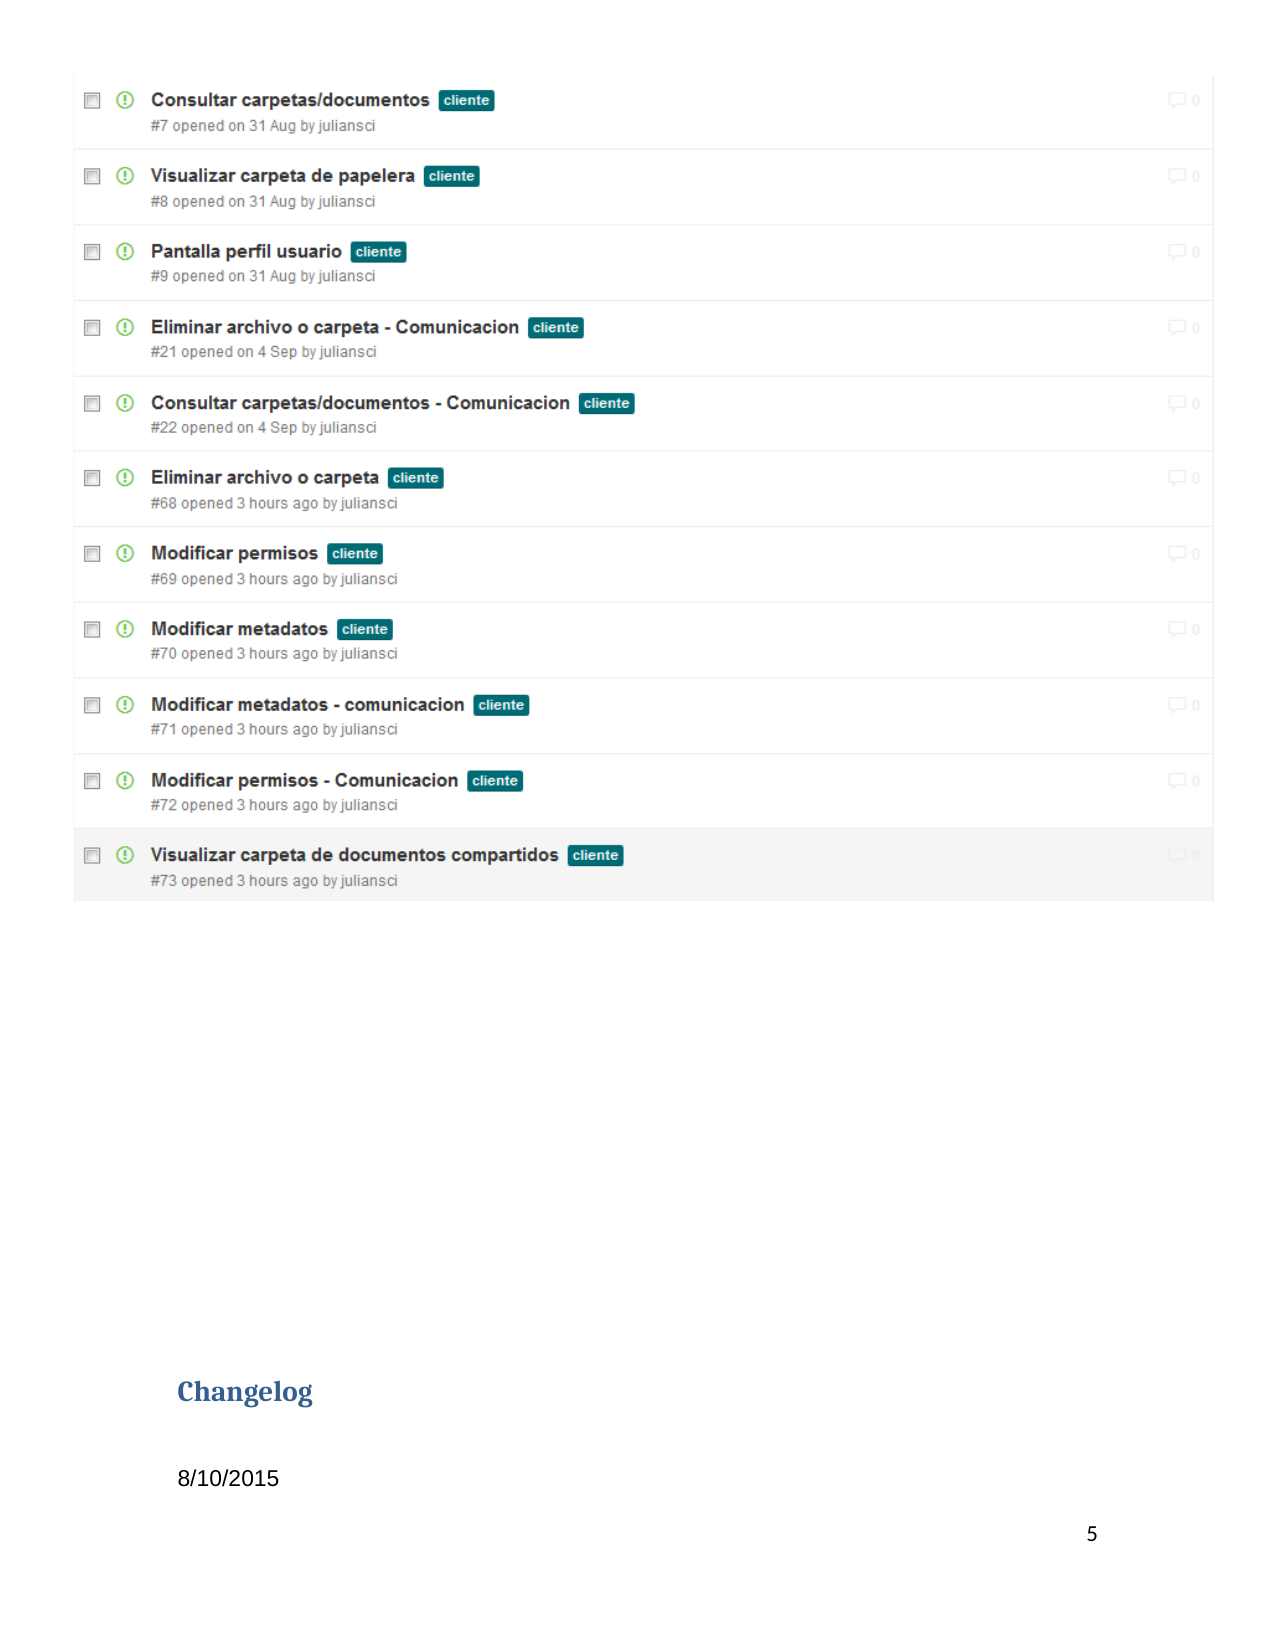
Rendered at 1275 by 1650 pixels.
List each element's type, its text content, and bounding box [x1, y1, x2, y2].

text 8/10/2015 [177, 1464, 1098, 1491]
subtitle Changelog [177, 1375, 1098, 1408]
